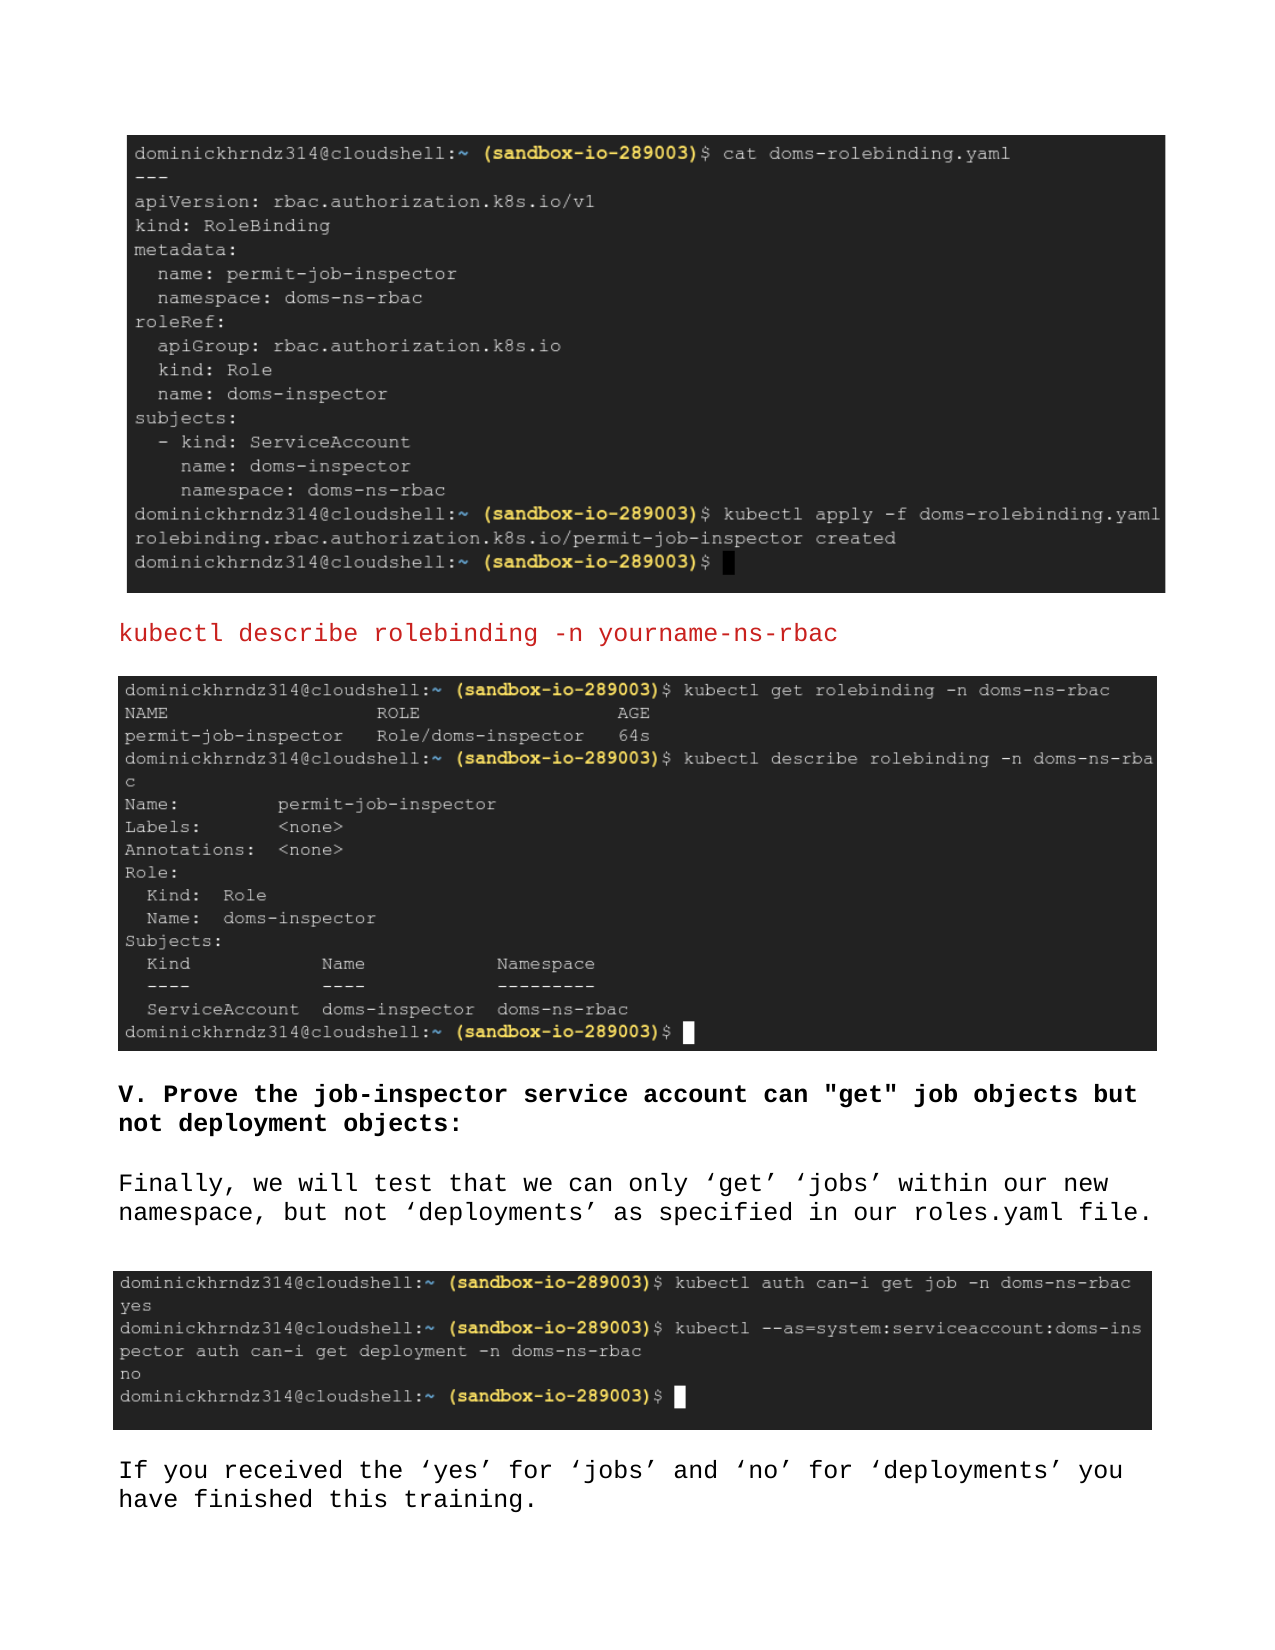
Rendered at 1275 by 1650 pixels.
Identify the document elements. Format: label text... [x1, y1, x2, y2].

text Finally, we will test that we can only ‘get’ ‘jobs’ within our new namespace, but not ‘deployments’ as specified in our roles.yaml file. [118, 1169, 1157, 1228]
text V. Prove the job-inspector service account can "get" job objects but not deployment objects: [118, 1080, 1157, 1139]
picture [113, 1271, 1152, 1430]
text [118, 1051, 1157, 1080]
picture [118, 676, 1157, 1051]
text kubectl describe rolebinding -n yourname-ns-rbac [118, 621, 1157, 676]
picture [126, 135, 1166, 593]
text If you received the ‘yes’ for ‘jobs’ and ‘no’ for ‘deployments’ you have finished this training. [118, 1458, 1157, 1515]
